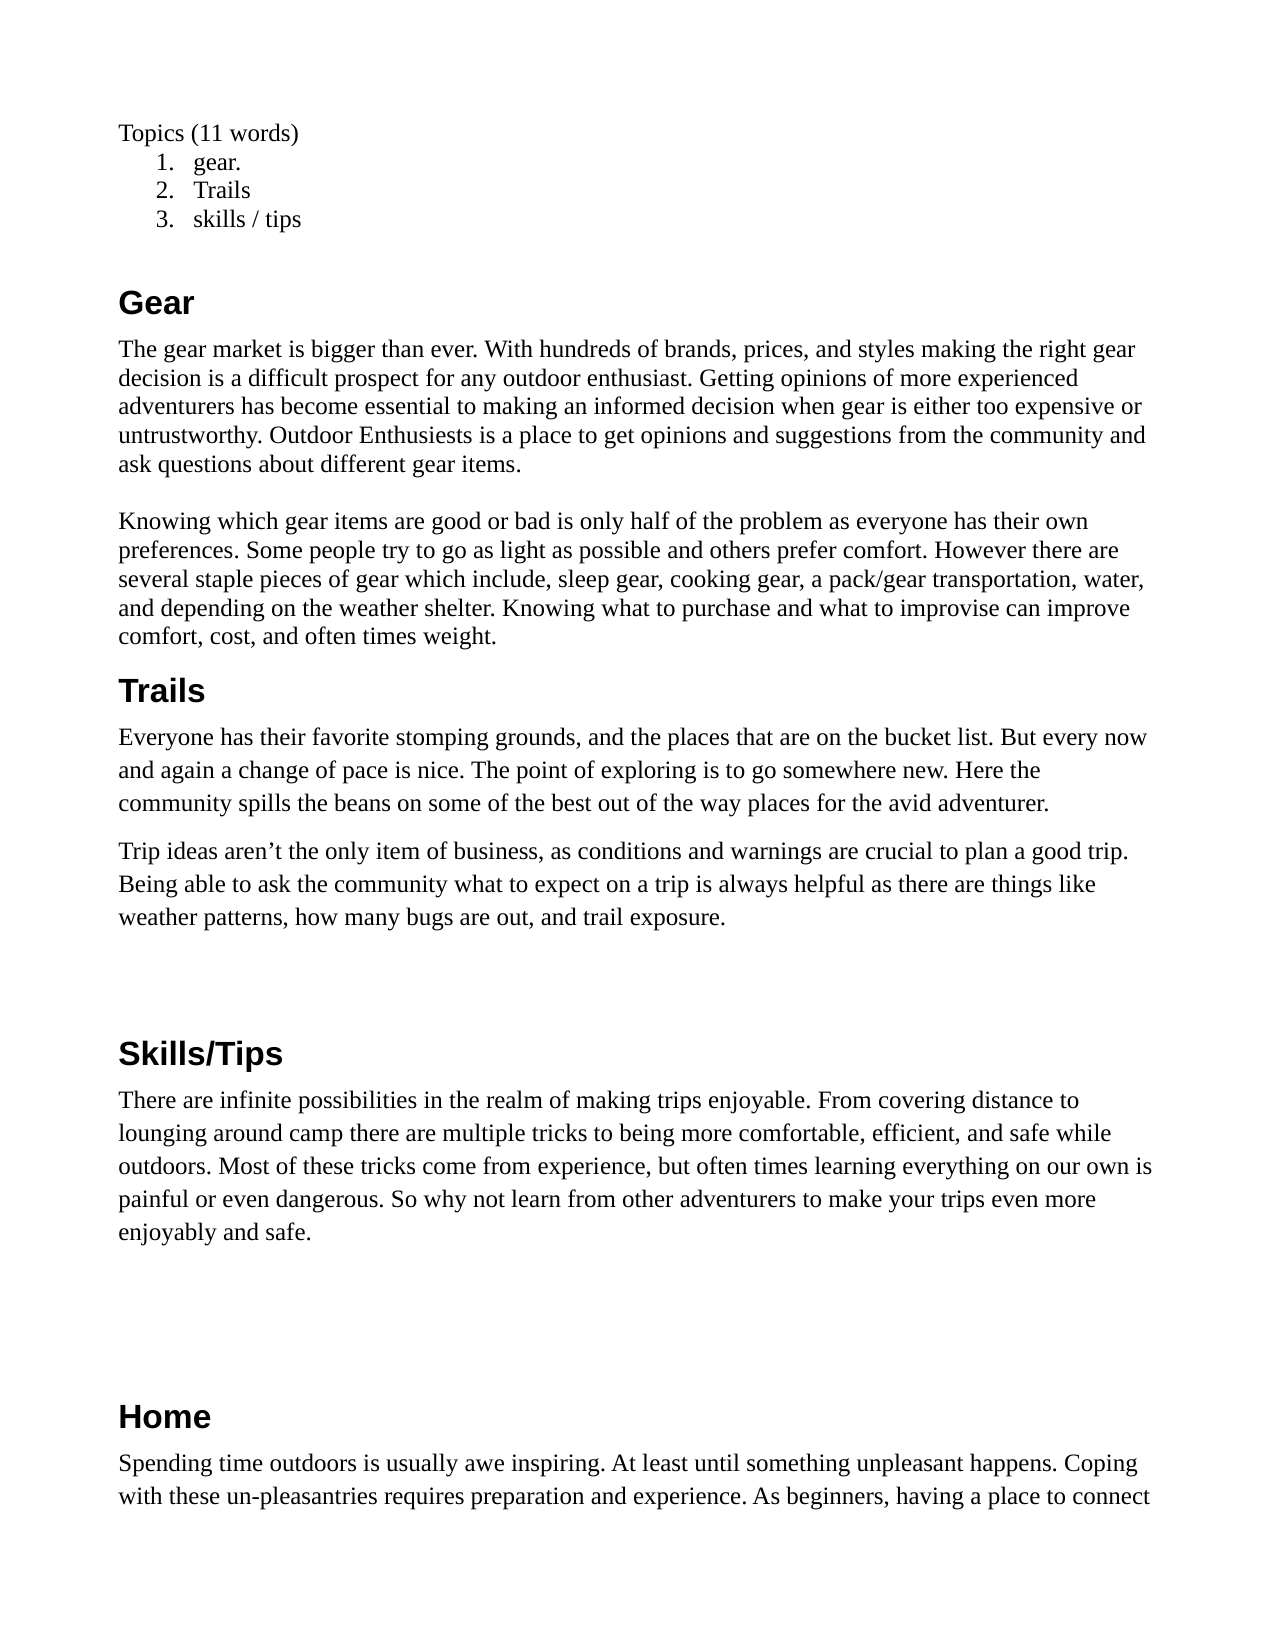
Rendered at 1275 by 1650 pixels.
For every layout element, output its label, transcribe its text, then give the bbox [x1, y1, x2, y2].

table_cell Trails Everyone has their favorite stomping grounds, and the places that are on the bucket list. But every now and again a change of pace is nice. The point of exploring is to go somewhere new. Here the community spills the beans on some of the best out of the way places for the avid adventurer. Trip ideas aren’t the only item of business, as conditions and warnings are crucial to plan a good trip. Being able to ask the community what to expect on a trip is always helpful as there are things like weather patterns, how many bugs are out, and trail exposure. [118, 650, 1157, 1013]
table_cell Skills/Tips There are infinite possibilities in the realm of making trips enjoyable. From covering distance to lounging around camp there are multiple tricks to being more comfortable, efficient, and safe while outdoors. Most of these tricks come from experience, but often times learning everything on our own is painful or even dangerous. So why not learn from other adventurers to make your trips even more enjoyably and safe. [118, 1013, 1157, 1376]
table_cell Home Spending time outdoors is usually awe inspiring. At least until something unpleasant happens. Coping with these un-pleasantries requires preparation and experience. As beginners, having a place to connect [118, 1376, 1157, 1532]
table_header Topics (11 words) gear. Trails skills / tips [118, 118, 1157, 262]
table_cell Gear The gear market is bigger than ever. With hundreds of brands, prices, and styles making the right gear decision is a difficult prospect for any outdoor enthusiast. Getting opinions of more experienced adventurers has become essential to making an informed decision when gear is either too expensive or untrustworthy. Outdoor Enthusiests is a place to get opinions and suggestions from the community and ask questions about different gear items. Knowing which gear items are good or bad is only half of the problem as everyone has their own preferences. Some people try to go as light as possible and others prefer comfort. However there are several staple pieces of gear which include, sleep gear, cooking gear, a pack/gear transportation, water, and depending on the weather shelter. Knowing what to purchase and what to improvise can improve comfort, cost, and often times weight. [118, 262, 1157, 650]
